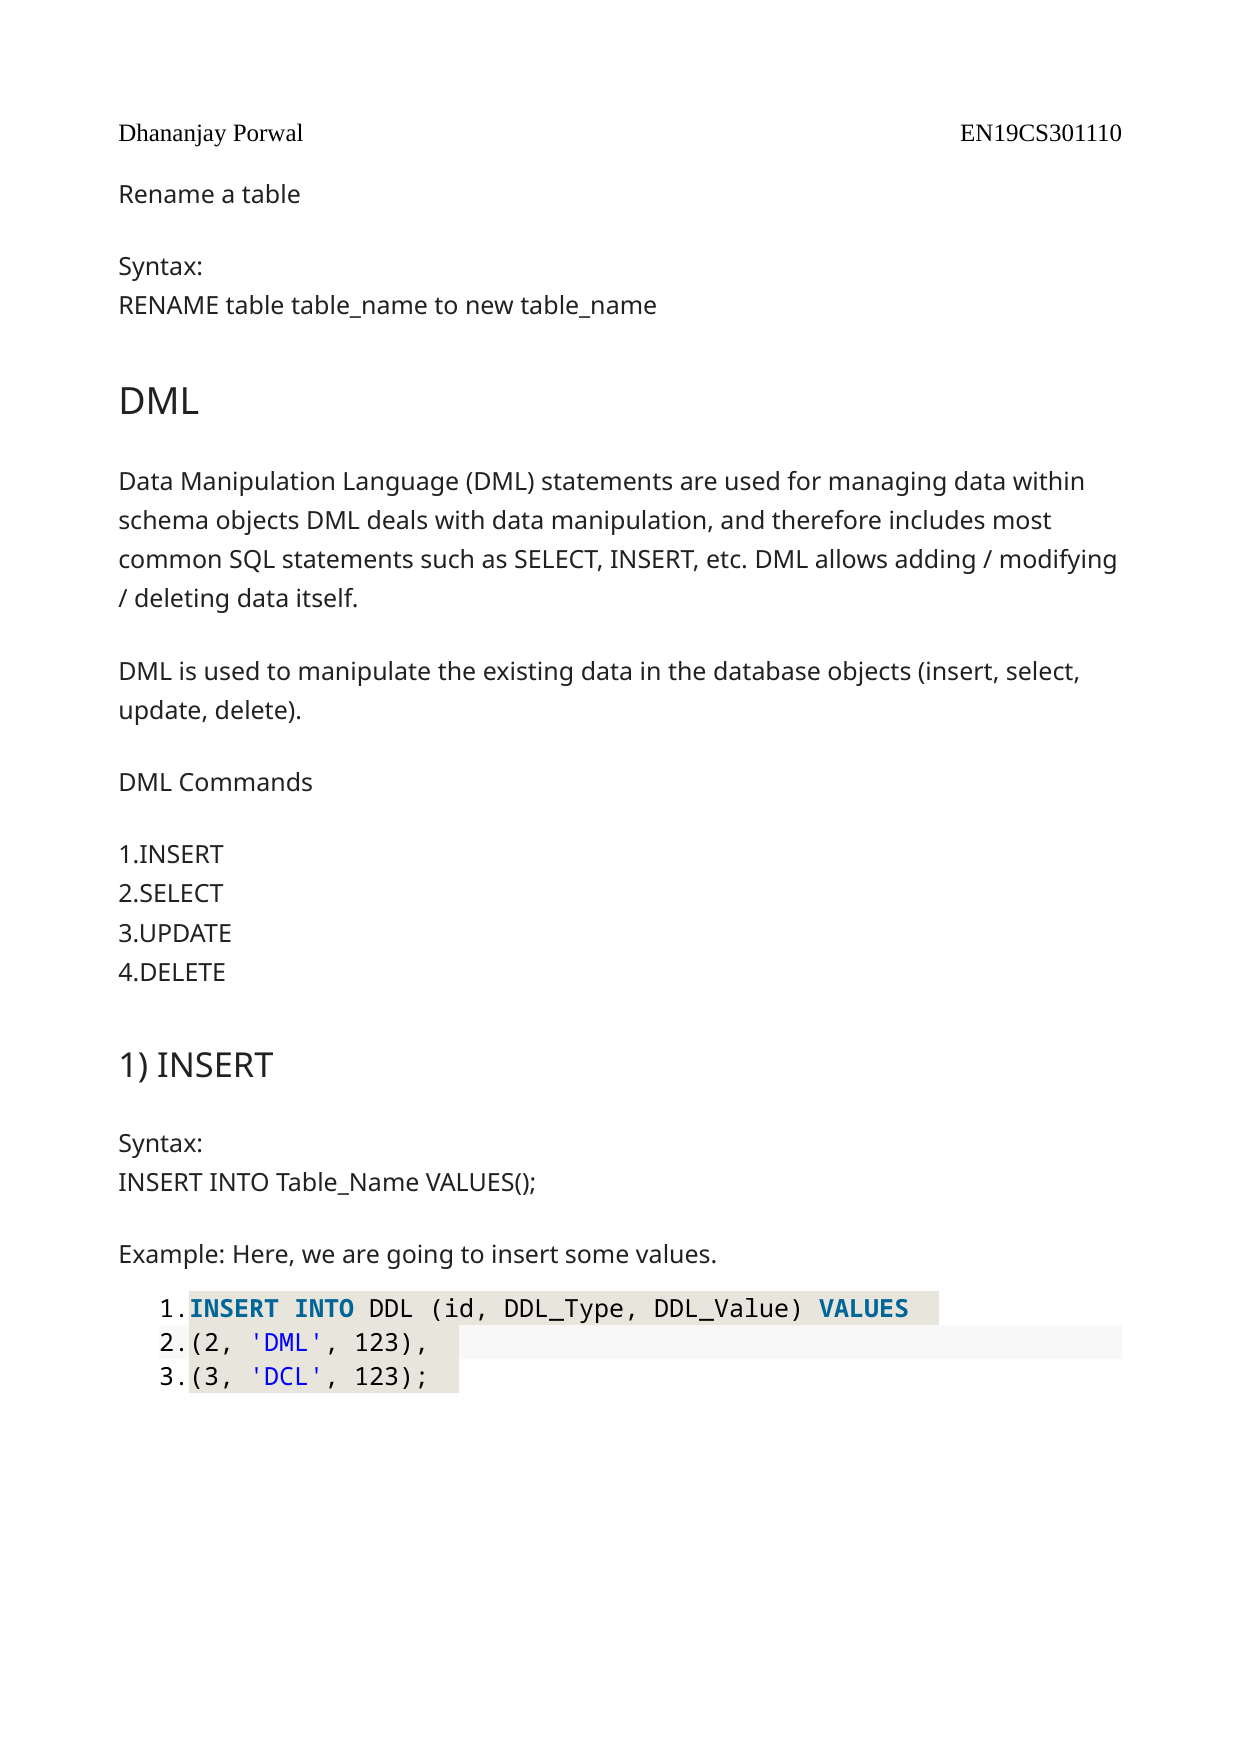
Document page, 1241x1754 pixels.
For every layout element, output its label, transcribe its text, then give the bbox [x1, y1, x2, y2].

text Syntax: [118, 248, 1122, 283]
text DML is used to manipulate the existing data in the database objects (insert, select, update, delete). [118, 653, 1122, 727]
text 2.SELECT [118, 876, 1122, 910]
text Syntax: [118, 1126, 1122, 1160]
text INSERT INTO Table_Name VALUES(); [118, 1165, 1122, 1199]
text Rename a table [118, 176, 1122, 210]
text RENAME table table_name to new table_name [118, 288, 1122, 322]
list (3, 'DCL', 123); [159, 1359, 1122, 1393]
list INSERT INTO DDL (id, DDL_Type, DDL_Value) VALUES [159, 1291, 1122, 1325]
text Example: Here, we are going to insert some values. [118, 1237, 1122, 1271]
text 1.INSERT [118, 837, 1122, 871]
subtitle 1) INSERT [118, 1041, 1122, 1088]
text 3.UPDATE [118, 915, 1122, 949]
text DML Commands [118, 765, 1122, 799]
text Data Manipulation Language (DML) statements are used for managing data within schema objects DML deals with data manipulation, and therefore includes most common SQL statements such as SELECT, INSERT, etc. DML allows adding / modifying / deleting data itself. [118, 464, 1122, 615]
text 4.DELETE [118, 954, 1122, 988]
subtitle DML [118, 374, 1122, 426]
list (2, 'DML', 123), [159, 1325, 1122, 1359]
